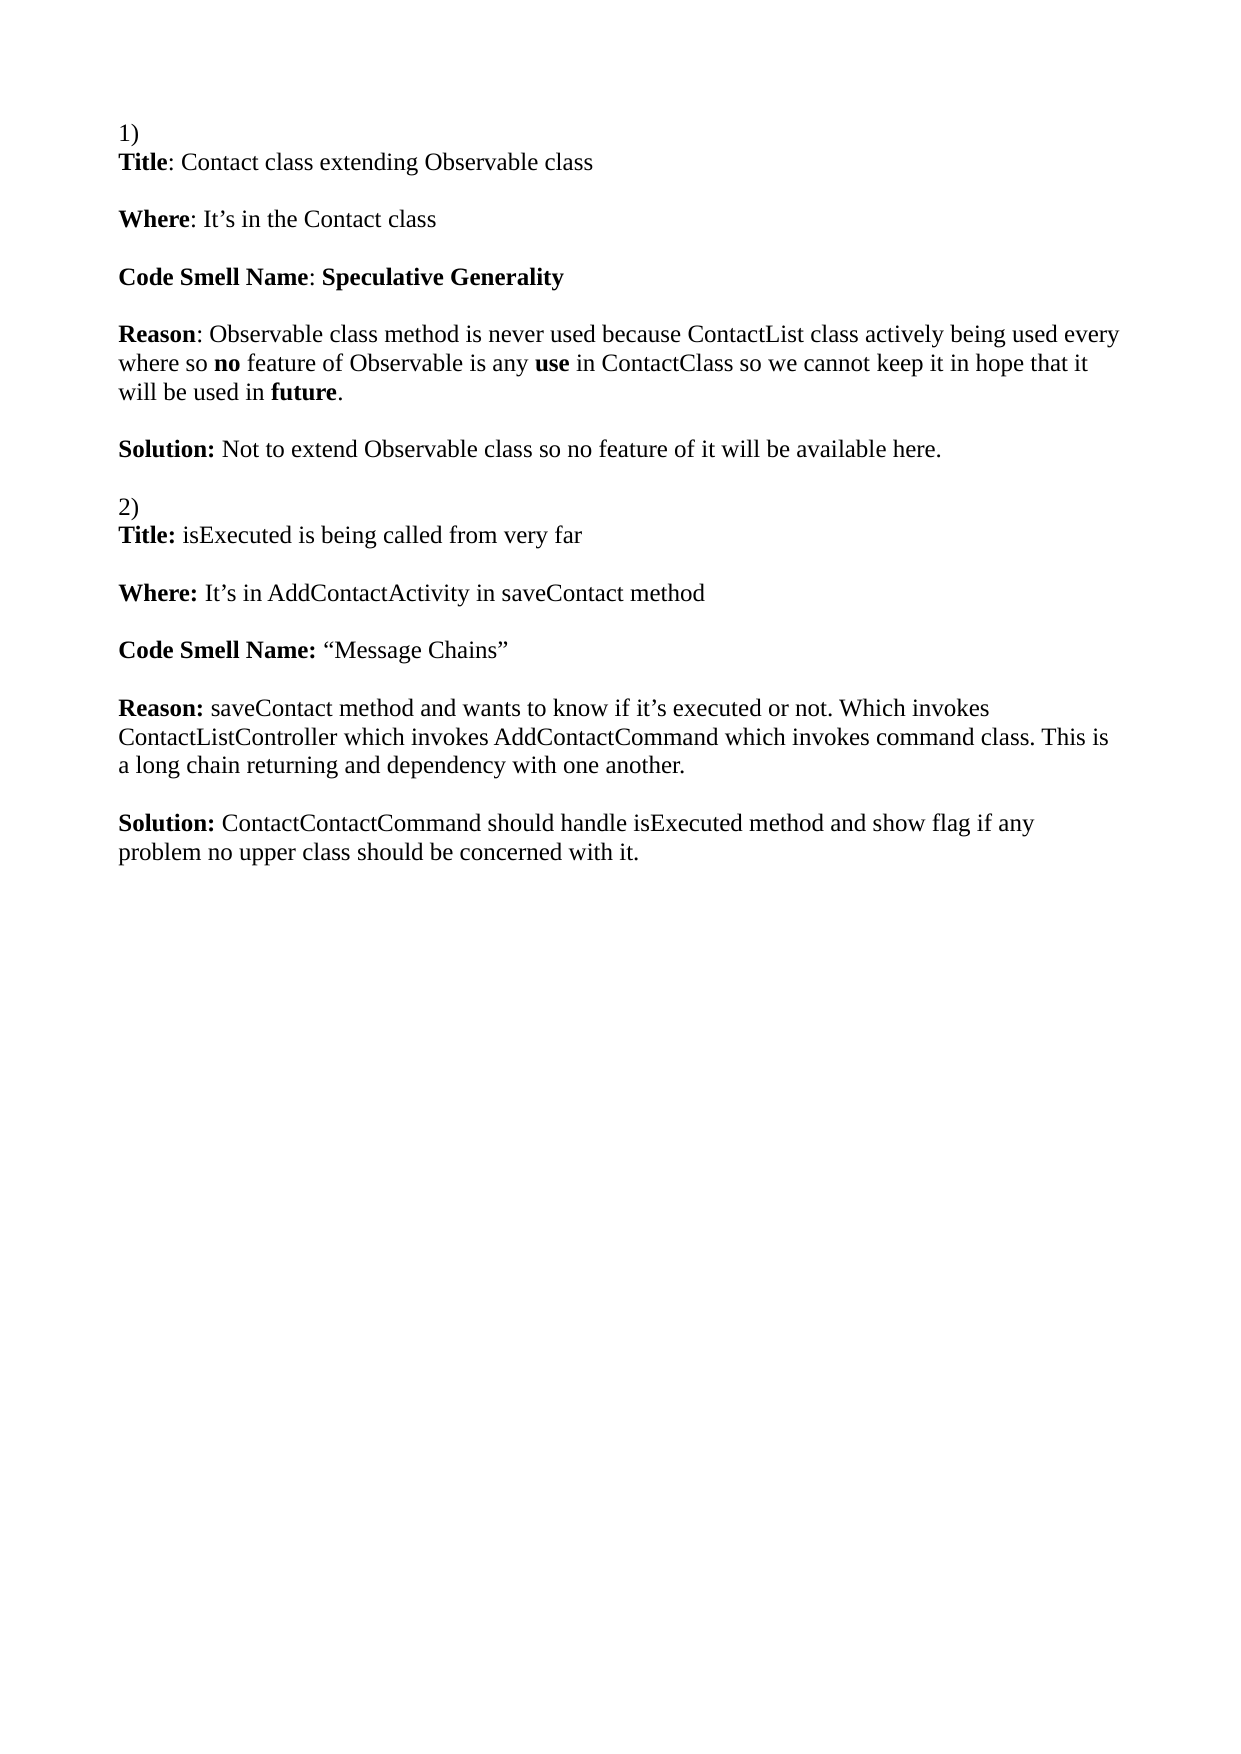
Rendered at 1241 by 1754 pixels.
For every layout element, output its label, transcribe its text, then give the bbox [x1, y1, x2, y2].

text 2) [118, 492, 1122, 521]
text Solution: ContactContactCommand should handle isExecuted method and show flag if any problem no upper class should be concerned with it. [118, 808, 1122, 866]
text Reason: Observable class method is never used because ContactList class actively being used every where so no feature of Observable is any use in ContactClass so we cannot keep it in hope that it will be used in future. [118, 319, 1122, 406]
text Where: It’s in the Contact class [118, 204, 1122, 233]
text 1) [118, 118, 1122, 147]
text Code Smell Name: “Message Chains” [118, 636, 1122, 664]
text Title: Contact class extending Observable class [118, 147, 1122, 176]
text Title: isExecuted is being called from very far [118, 521, 1122, 549]
text Reason: saveContact method and wants to know if it’s executed or not. Which invokes ContactListController which invokes AddContactCommand which invokes command class. This is a long chain returning and dependency with one another. [118, 693, 1122, 779]
text Where: It’s in AddContactActivity in saveContact method [118, 578, 1122, 607]
text Solution: Not to extend Observable class so no feature of it will be available here. [118, 434, 1122, 463]
text Code Smell Name: Speculative Generality [118, 262, 1122, 291]
